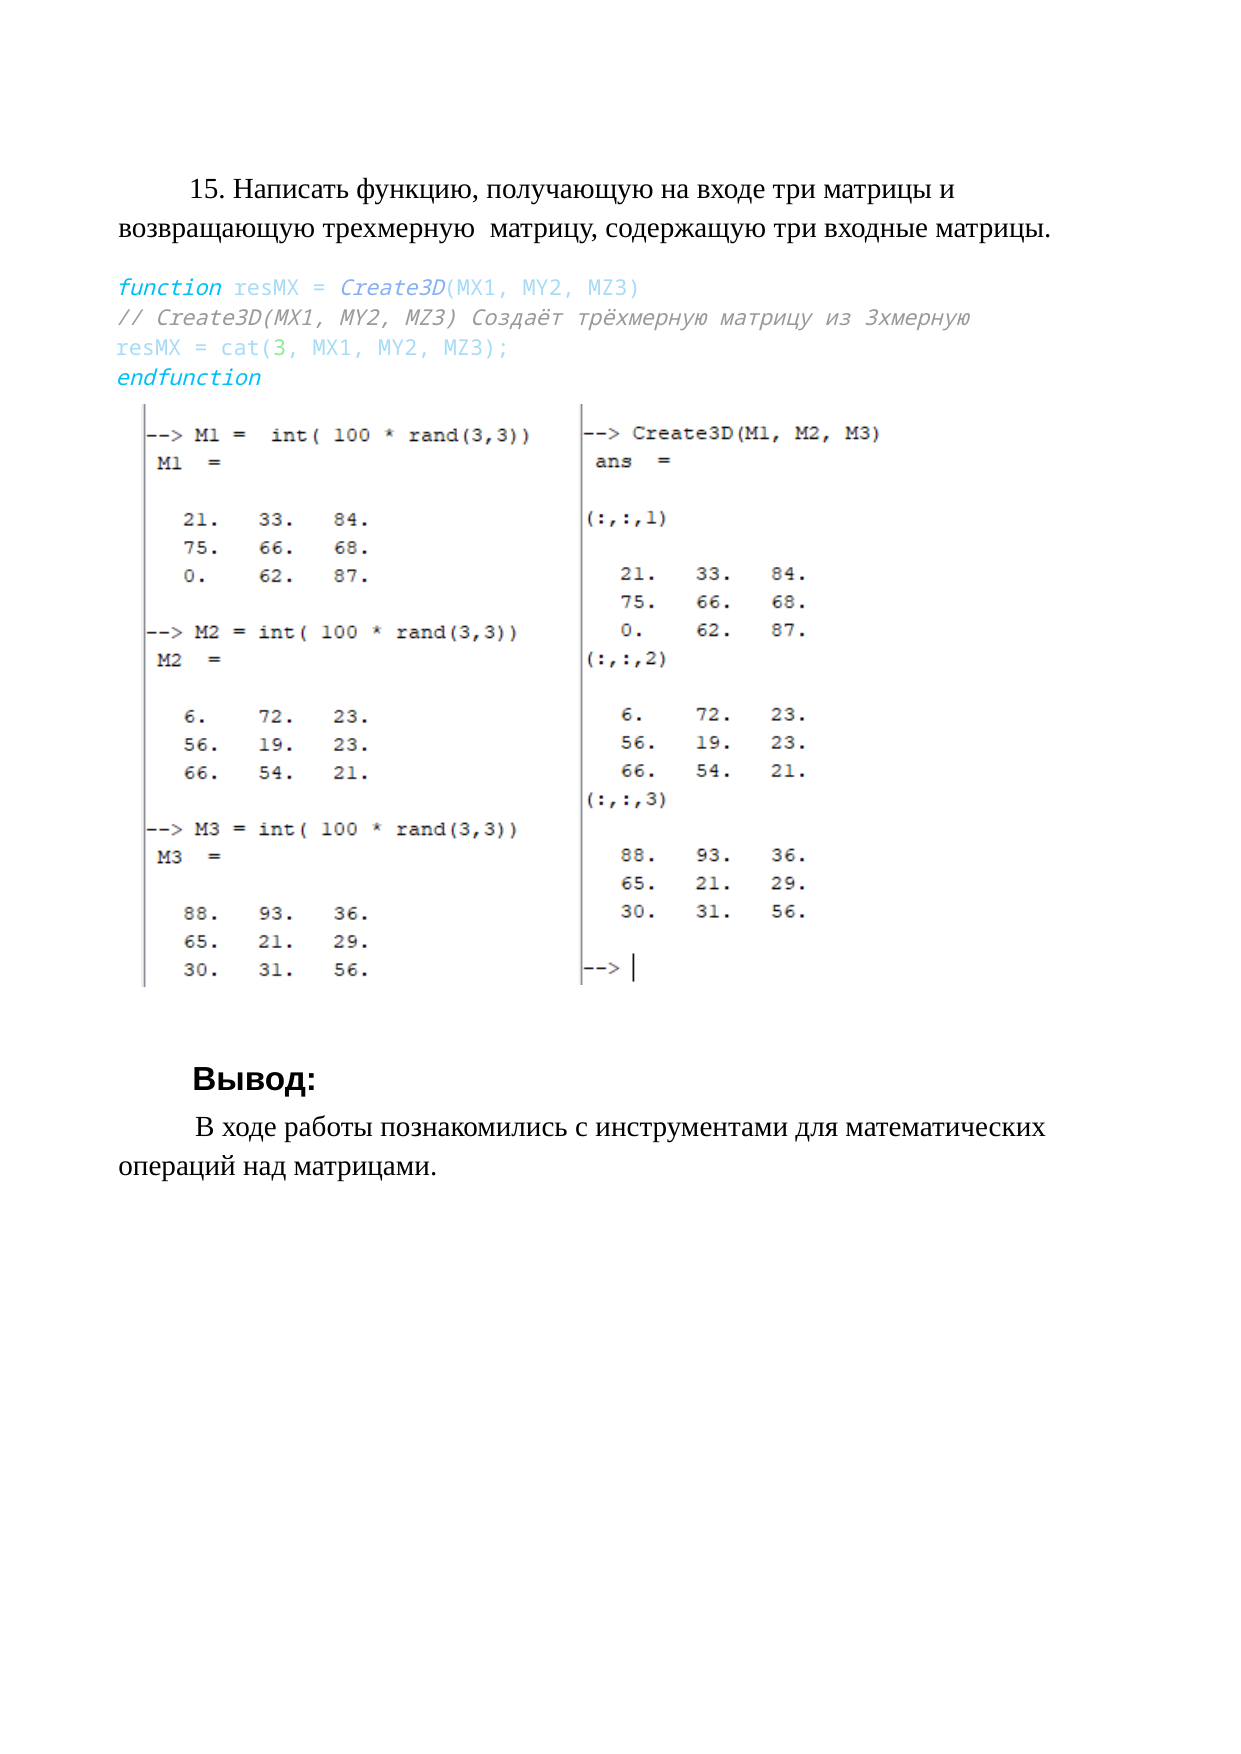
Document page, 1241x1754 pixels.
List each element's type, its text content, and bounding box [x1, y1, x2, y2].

text В ходе работы познакомились с инструментами для математических операций над матрицами. [118, 1109, 1122, 1182]
text 15. Написать функцию, получающую на входе три матрицы и возвращающую трехмерную матрицу, содержащую три входные матрицы. [118, 171, 1122, 243]
picture [578, 404, 992, 985]
picture [141, 404, 554, 987]
subtitle Вывод: [118, 1059, 1122, 1097]
